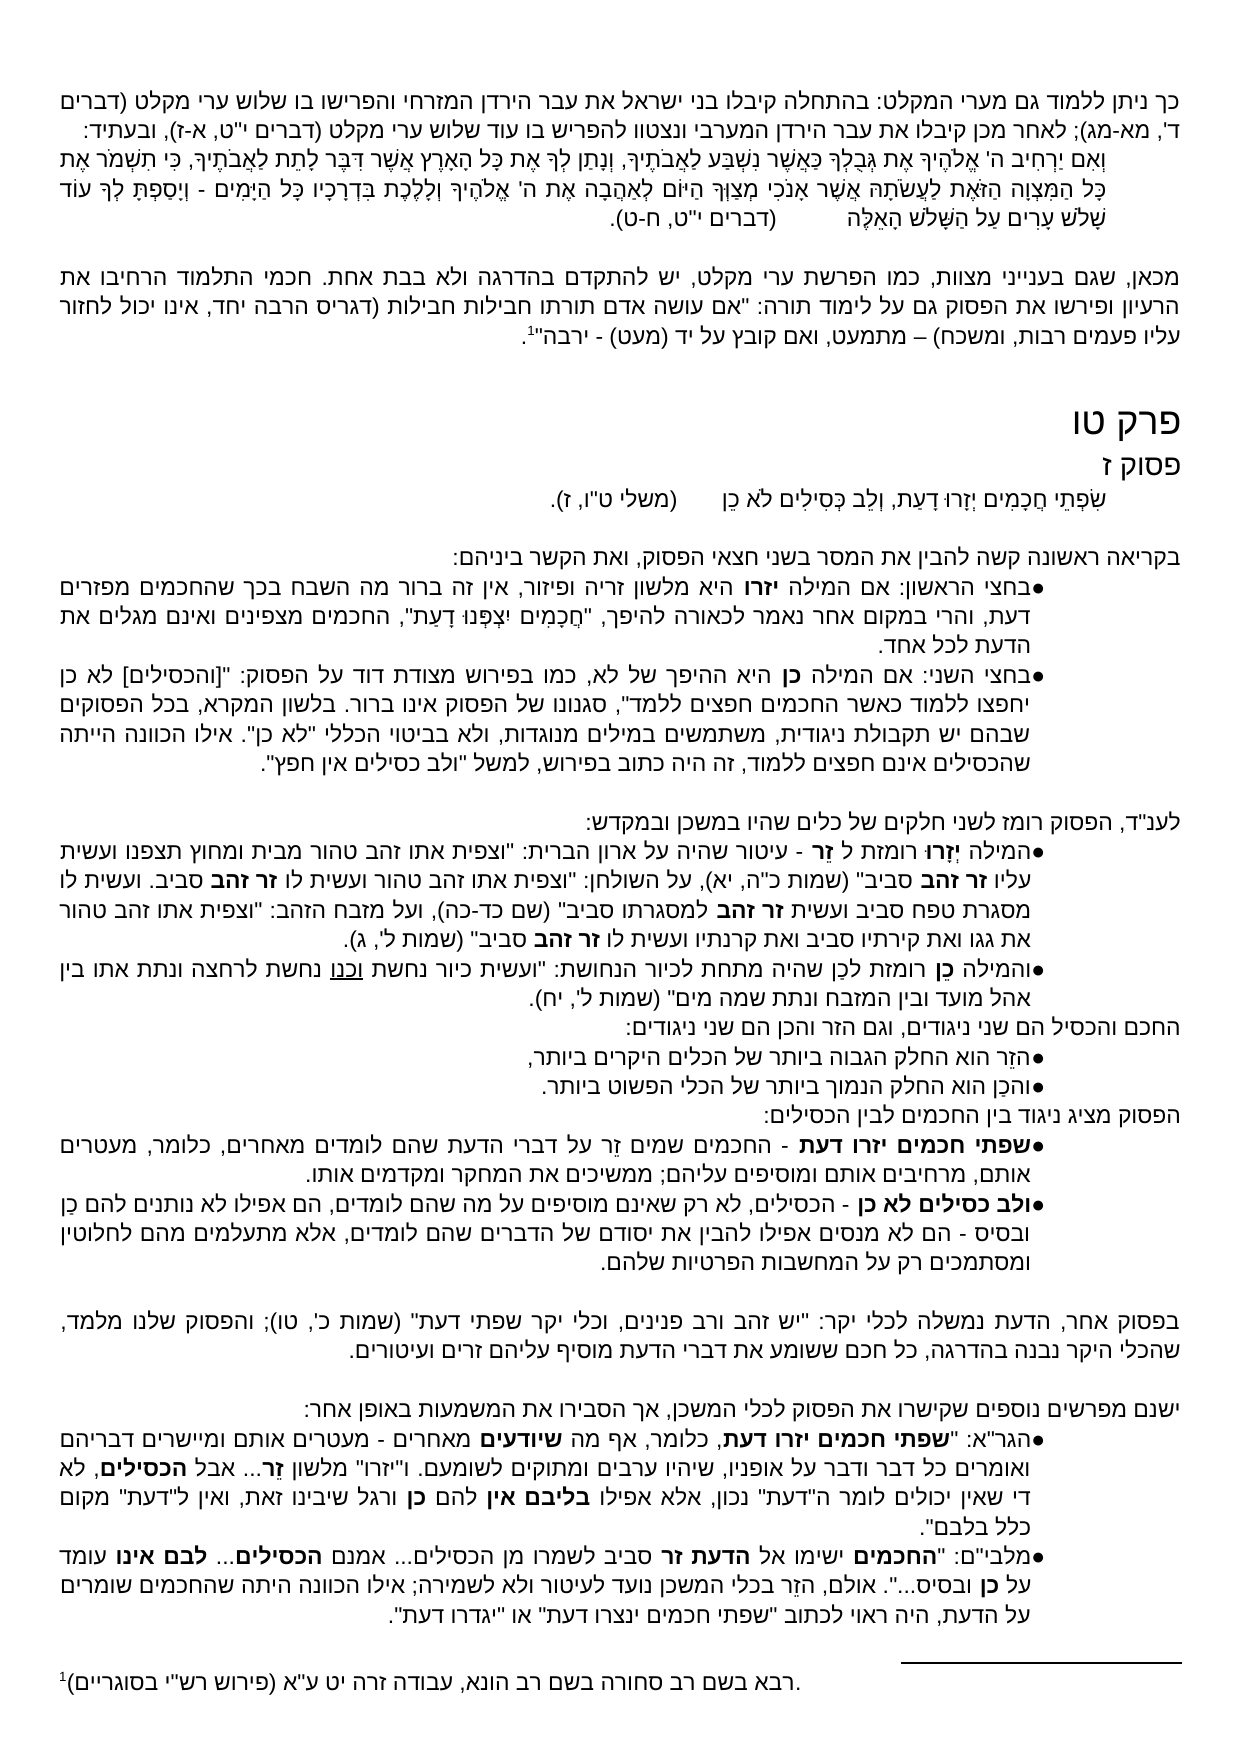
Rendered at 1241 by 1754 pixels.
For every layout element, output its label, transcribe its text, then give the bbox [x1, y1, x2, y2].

text הפסוק מציג ניגוד בין החכמים לבין הכסילים: [59, 1103, 1181, 1129]
text החכם והכסיל הם שני ניגודים, וגם הזר והכן הם שני ניגודים: [59, 1015, 1181, 1041]
text בפסוק אחר, הדעת נמשלה לכלי יקר: "יש זהב ורב פנינים, וכלי יקר שפתי דעת" (שמות כ', טו); והפסוק שלנו מלמד, שהכלי היקר נבנה בהדרגה, כל חכם ששומע את דברי הדעת מוסיף עליהם זרים ועיטורים. [59, 1309, 1181, 1364]
list הזֵר הוא החלק הגבוה ביותר של הכלים היקרים ביותר, [59, 1044, 1069, 1070]
list ולב כסילים לא כן - הכסילים, לא רק שאינם מוסיפים על מה שהם לומדים, הם אפילו לא נותנים להם כַן ובסיס - הם לא מנסים אפילו להבין את יסודם של הדברים שהם לומדים, אלא מתעלמים מהם לחלוטין ומסתמכים רק על המחשבות הפרטיות שלהם. [59, 1191, 1069, 1276]
list והכַן הוא החלק הנמוך ביותר של הכלי הפשוט ביותר. [59, 1074, 1069, 1099]
text כך ניתן ללמוד גם מערי המקלט: בהתחלה קיבלו בני ישראל את עבר הירדן המזרחי והפרישו בו שלוש ערי מקלט (דברים ד', מא-מג); לאחר מכן קיבלו את עבר הירדן המערבי ונצטוו להפריש בו עוד שלוש ערי מקלט (דברים י"ט, א-ז), ובעתיד: [59, 88, 1181, 143]
text ישנם מפרשים נוספים שקישרו את הפסוק לכלי המשכן, אך הסבירו את המשמעות באופן אחר: [59, 1397, 1181, 1423]
list המילה יְזָרוּ רומזת ל זֵר - עיטור שהיה על ארון הברית: "וצפית אתו זהב טהור מבית ומחוץ תצפנו ועשית עליו זר זהב סביב" (שמות כ"ה, יא), על השולחן: "וצפית אתו זהב טהור ועשית לו זר זהב סביב. ועשית לו מסגרת טפח סביב ועשית זר זהב למסגרתו סביב" (שם כד-כה), ועל מזבח הזהב: "וצפית אתו זהב טהור את גגו ואת קירתיו סביב ואת קרנתיו ועשית לו זר זהב סביב" (שמות ל', ג). [59, 839, 1069, 953]
text רבא בשם רב סחורה בשם רב הונא, עבודה זרה יט ע"א (פירוש רש"י בסוגריים). [59, 1669, 1181, 1695]
list מלבי"ם: "החכמים ישימו אל הדעת זר סביב לשמרו מן הכסילים... אמנם הכסילים... לבם אינו עומד על כן ובסיס...". אולם, הזֵר בכלי המשכן נועד לעיטור ולא לשמירה; אילו הכוונה היתה שהחכמים שומרים על הדעת, היה ראוי לכתוב "שפתי חכמים ינצרו דעת" או "יגדרו דעת". [59, 1544, 1069, 1628]
text לענ"ד, הפסוק רומז לשני חלקים של כלים שהיו במשכן ובמקדש: [59, 809, 1181, 835]
text פסוק ז [59, 449, 1181, 482]
text שִׂפְתֵי חֲכָמִים יְזָרוּ דָעַת, וְלֵב כְּסִילִים לֹא כֵן (משלי ט"ו, ז). [59, 486, 1106, 512]
text פרק טו [59, 401, 1181, 443]
list בחצי הראשון: אם המילה יזרו היא מלשון זריה ופיזור, אין זה ברור מה השבח בכך שהחכמים מפזרים דעת, והרי במקום אחר נאמר לכאורה להיפך, "חֲכָמִים יִצְפְּנוּ דָעַת", החכמים מצפינים ואינם מגלים את הדעת לכל אחד. [59, 574, 1069, 659]
list שפתי חכמים יזרו דעת - החכמים שמים זֵר על דברי הדעת שהם לומדים מאחרים, כלומר, מעטרים אותם, מרחיבים אותם ומוסיפים עליהם; ממשיכים את המחקר ומקדמים אותו. [59, 1133, 1069, 1188]
text מכאן, שגם בענייני מצוות, כמו הפרשת ערי מקלט, יש להתקדם בהדרגה ולא בבת אחת. חכמי התלמוד הרחיבו את הרעיון ופירשו את הפסוק גם על לימוד תורה: "אם עושה אדם תורתו חבילות חבילות (דגריס הרבה יחד, אינו יכול לחזור עליו פעמים רבות, ומשכח) – מתמעט, ואם קובץ על יד (מעט) - ירבה". [59, 264, 1181, 349]
text וְאִם יַרְחִיב ה' אֱלֹהֶיךָ אֶת גְּבֻלְךָ כַּאֲשֶׁר נִשְׁבַּע לַאֲבֹתֶיךָ, וְנָתַן לְךָ אֶת כָּל הָאָרֶץ אֲשֶׁר דִּבֶּר לָתֵת לַאֲבֹתֶיךָ, כִּי תִשְׁמֹר אֶת כָּל הַמִּצְוָה הַזֹּאֶת לַעֲשֹׂתָהּ אֲשֶׁר אָנֹכִי מְצַוְּךָ הַיּוֹם לְאַהֲבָה אֶת ה' אֱלֹהֶיךָ וְלָלֶכֶת בִּדְרָכָיו כָּל הַיָּמִים - וְיָסַפְתָּ לְךָ עוֹד שָׁלֹשׁ עָרִים עַל הַשָּׁלֹשׁ הָאֵלֶּה (דברים י"‏ט, ח-ט). [59, 147, 1106, 231]
list הגר"א: "שפתי חכמים יזרו דעת, כלומר, אף מה שיודעים מאחרים - מעטרים אותם ומיישרים דבריהם ואומרים כל דבר ודבר על אופניו, שיהיו ערבים ומתוקים לשומעם. ו"יזרו" מלשון זֵר... אבל הכסילים, לא די שאין יכולים לומר ה"דעת" נכון, אלא אפילו בליבם אין להם כן ורגל שיבינו זאת, ואין ל"דעת" מקום כלל בלבם". [59, 1426, 1069, 1540]
list בחצי השני: אם המילה כן היא ההיפך של לא, כמו בפירוש מצודת דוד על הפסוק: "[והכסילים] לא כן יחפצו ללמוד כאשר החכמים חפצים ללמד", סגנונו של הפסוק אינו ברור. בלשון המקרא, בכל הפסוקים שבהם יש תקבולת ניגודית, משתמשים במילים מנוגדות, ולא בביטוי הכללי "לא כן". אילו הכוונה הייתה שהכסילים אינם חפצים ללמוד, זה היה כתוב בפירוש, למשל "ולב כסילים אין חפץ". [59, 663, 1069, 776]
list והמילה כֵן רומזת לכַן שהיה מתחת לכיור הנחושת: "ועשית כיור נחשת וכנו נחשת לרחצה ונתת אתו בין אהל מועד ובין המזבח ונתת שמה מים" (שמות ל', יח). [59, 956, 1069, 1011]
text בקריאה ראשונה קשה להבין את המסר בשני חצאי הפסוק, ואת הקשר ביניהם: [59, 545, 1181, 571]
